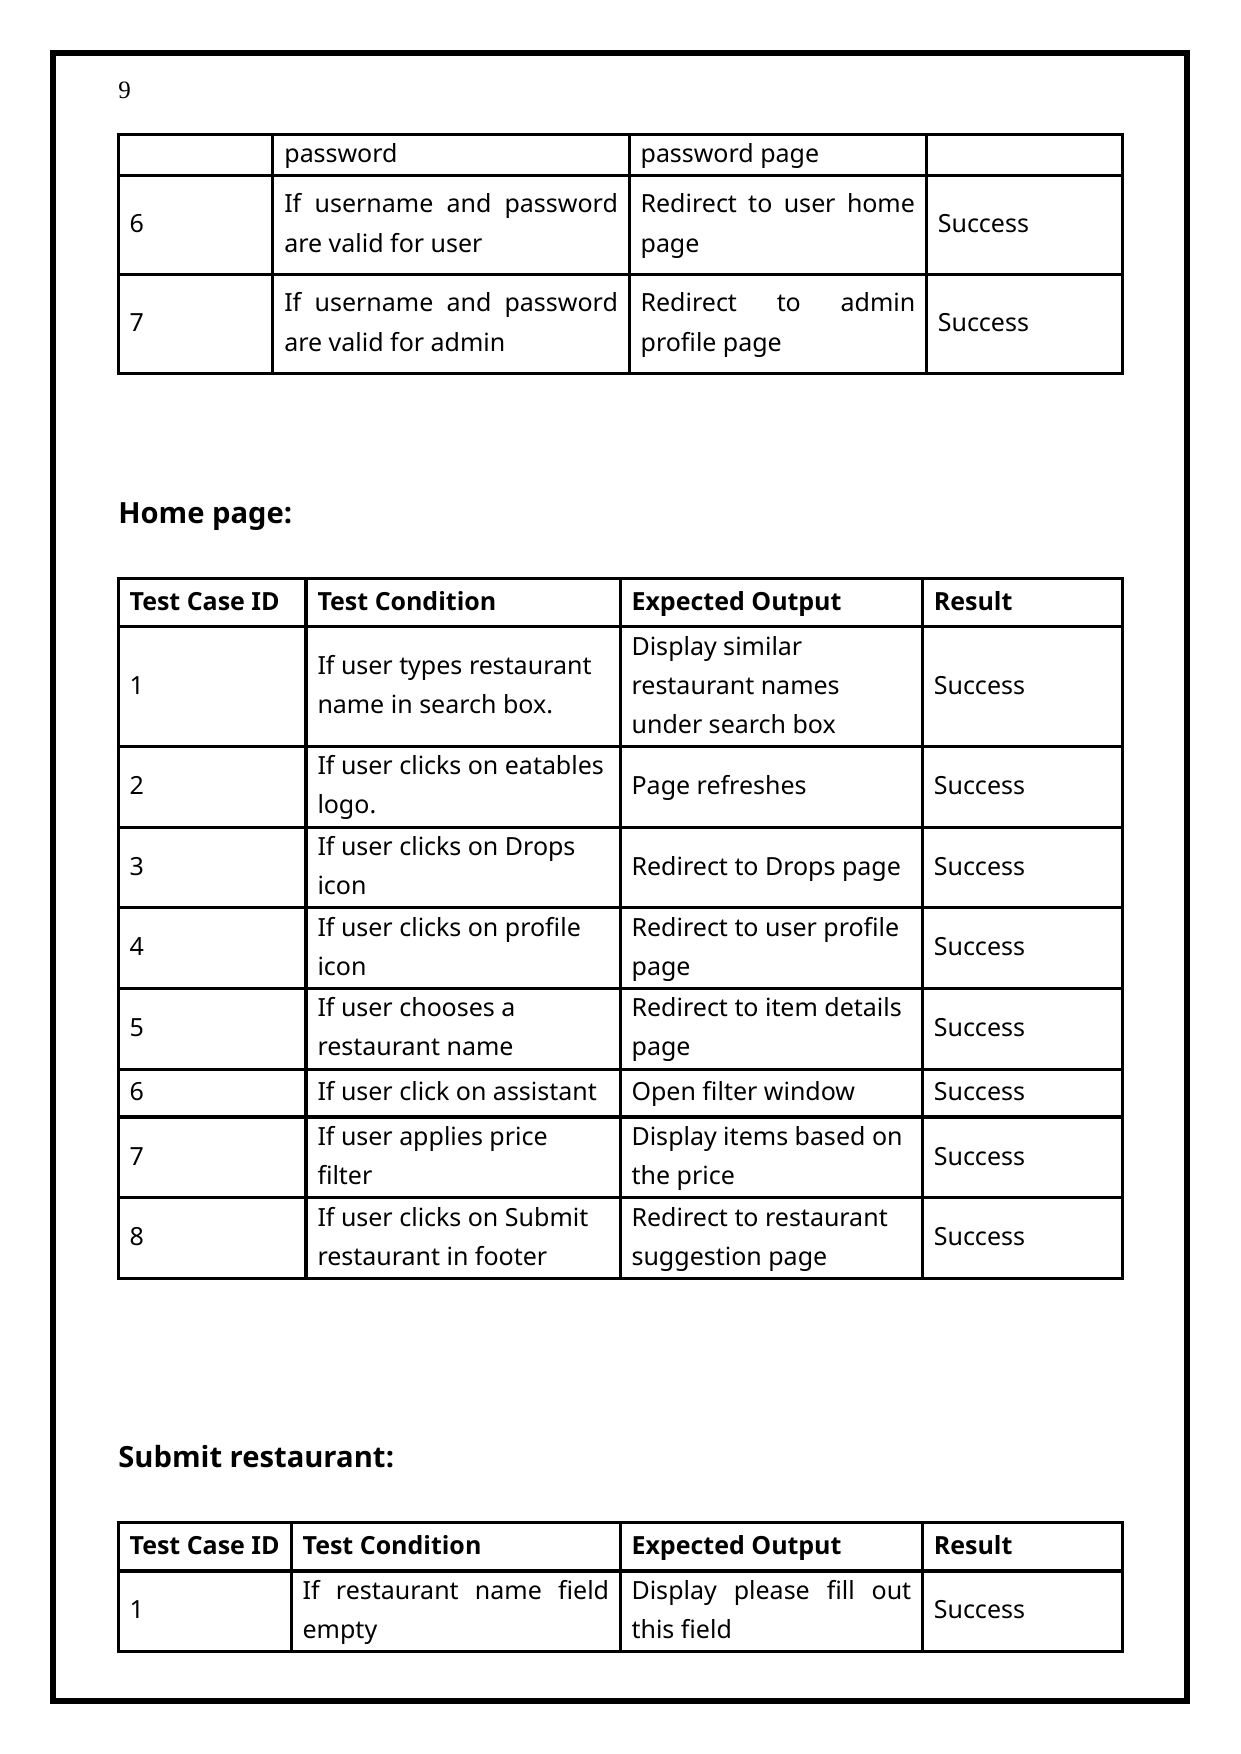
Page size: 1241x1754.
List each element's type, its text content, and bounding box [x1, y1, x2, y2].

table_cell 2 [120, 748, 304, 826]
table_cell Success [924, 1573, 1121, 1650]
table_cell Redirect to item details page [622, 990, 921, 1067]
table_cell Display please fill out this field [622, 1573, 921, 1650]
table_header Result [924, 580, 1121, 625]
table_cell Redirect to restaurant suggestion page [622, 1199, 921, 1277]
table_cell Page refreshes [622, 748, 921, 826]
table_cell 7 [120, 276, 271, 372]
table_cell If user chooses a restaurant name [308, 990, 619, 1067]
table_cell [120, 136, 271, 174]
table_cell Success [924, 1119, 1121, 1196]
table_cell If user applies price filter [308, 1119, 619, 1196]
table_cell 3 [120, 829, 304, 906]
table_cell 8 [120, 1199, 304, 1277]
table_cell 1 [120, 628, 304, 745]
subtitle Submit restaurant: [118, 1436, 1122, 1476]
table_header Test Condition [308, 580, 619, 625]
table_cell If user clicks on Drops icon [308, 829, 619, 906]
table_cell If username and password are valid for admin [274, 276, 628, 372]
table_header Expected Output [622, 1524, 921, 1569]
table_cell Success [924, 1071, 1121, 1115]
table_cell If user clicks on profile icon [308, 909, 619, 987]
table_cell Display items based on the price [622, 1119, 921, 1196]
table_cell If restaurant name field empty [293, 1573, 619, 1650]
table_cell Redirect to user home page [631, 177, 925, 273]
table_cell Redirect to user profile page [622, 909, 921, 987]
table_cell Success [924, 829, 1121, 906]
table_cell Success [924, 1199, 1121, 1277]
table_header Test Case ID [120, 1524, 290, 1569]
table_cell If user click on assistant [308, 1071, 619, 1115]
table_cell 6 [120, 1071, 304, 1115]
subtitle Home page: [118, 492, 1122, 532]
table_cell If username and password are valid for user [274, 177, 628, 273]
table_cell [928, 136, 1121, 174]
table_cell If user types restaurant name in search box. [308, 628, 619, 745]
table_cell password page [631, 136, 925, 174]
table_header Test Case ID [120, 580, 304, 625]
table_cell 6 [120, 177, 271, 273]
table_header Test Condition [293, 1524, 619, 1569]
table_cell 5 [120, 990, 304, 1067]
table_cell Display similar restaurant names under search box [622, 628, 921, 745]
table_cell If user clicks on eatables logo. [308, 748, 619, 826]
table_cell Success [928, 177, 1121, 273]
table_cell 1 [120, 1573, 290, 1650]
table_cell Open filter window [622, 1071, 921, 1115]
table_cell password [274, 136, 628, 174]
table_cell Success [924, 909, 1121, 987]
table_cell Redirect to admin profile page [631, 276, 925, 372]
table_cell Redirect to Drops page [622, 829, 921, 906]
table_header Expected Output [622, 580, 921, 625]
table_cell 4 [120, 909, 304, 987]
table_cell If user clicks on Submit restaurant in footer [308, 1199, 619, 1277]
table_cell 7 [120, 1119, 304, 1196]
table_cell Success [924, 990, 1121, 1067]
table_cell Success [928, 276, 1121, 372]
table_cell Success [924, 628, 1121, 745]
table_cell Success [924, 748, 1121, 826]
table_header Result [924, 1524, 1121, 1569]
